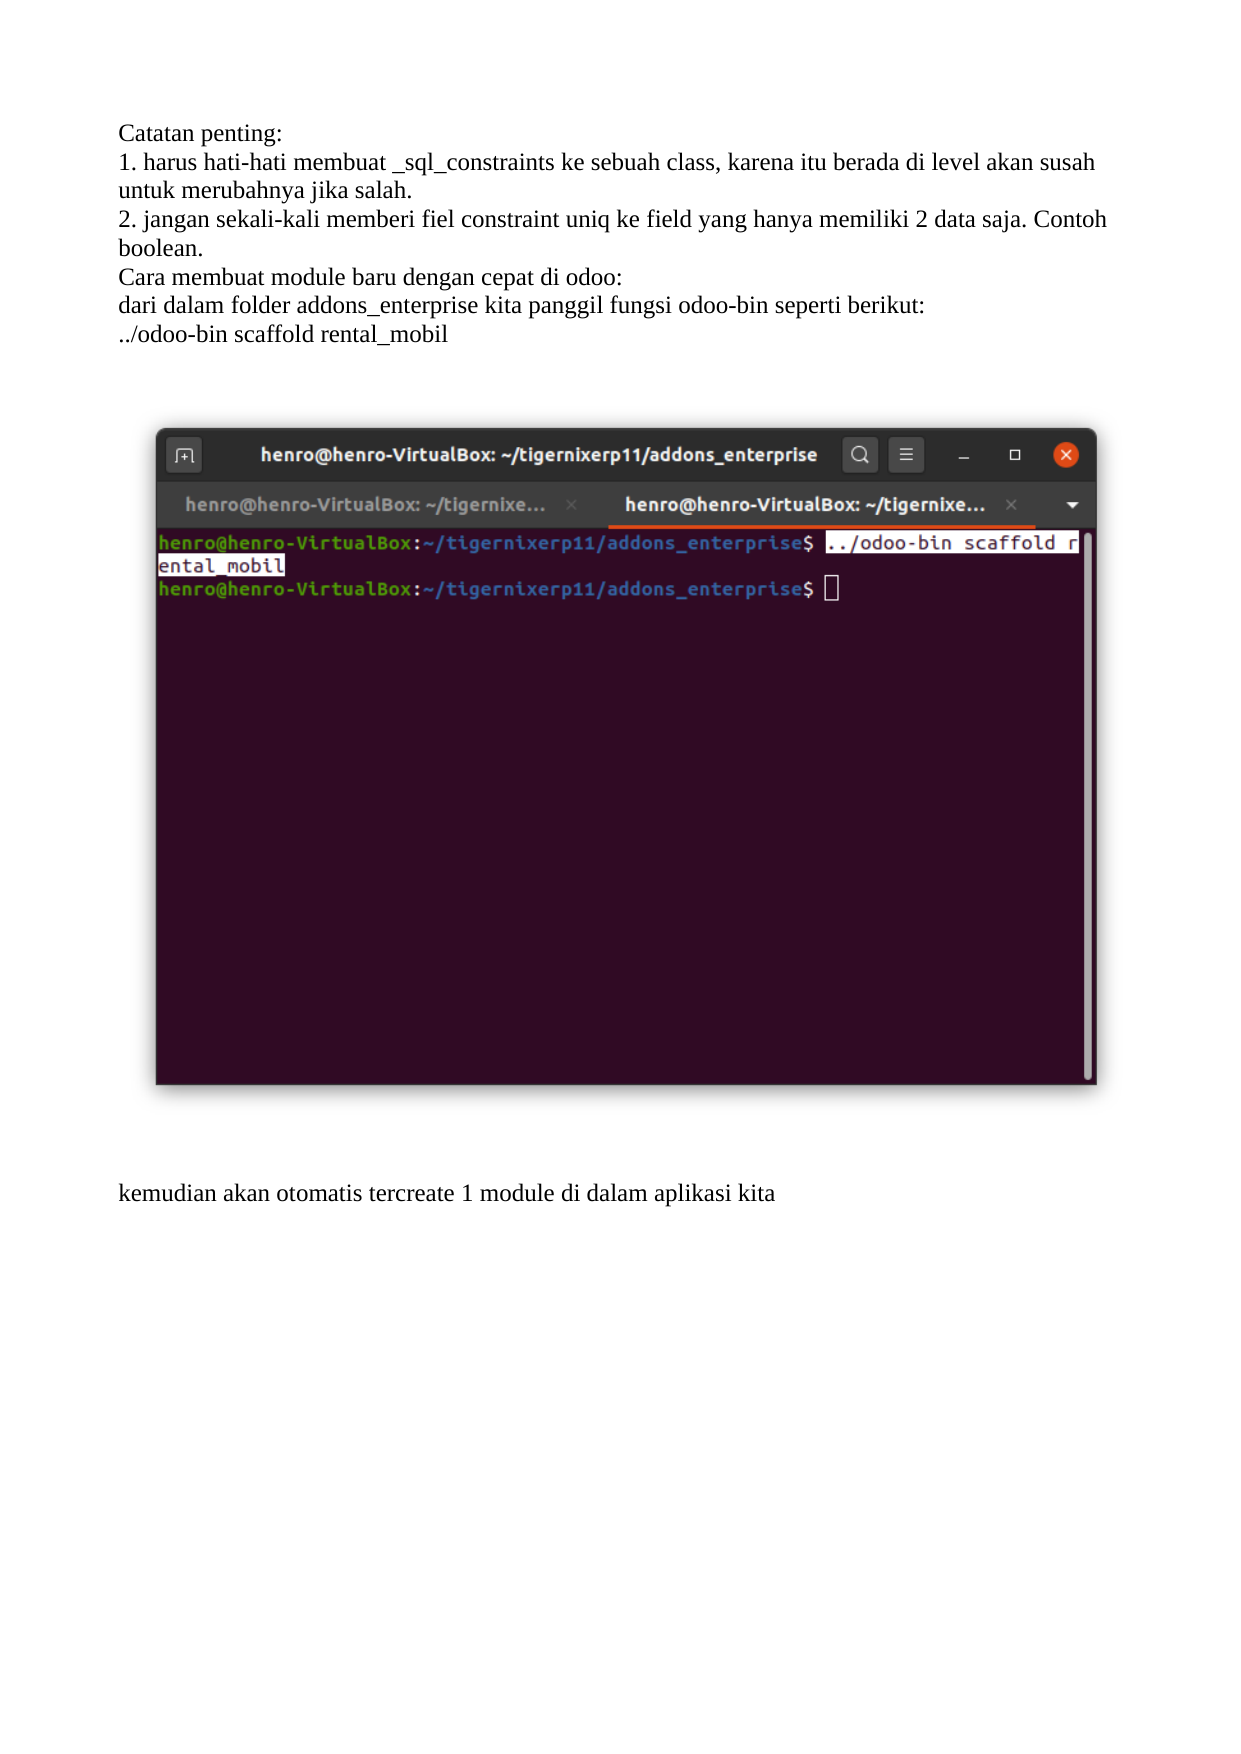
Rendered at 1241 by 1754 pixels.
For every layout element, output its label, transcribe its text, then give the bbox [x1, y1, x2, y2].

text 2. jangan sekali-kali memberi fiel constraint uniq ke field yang hanya memiliki 2 data saja. Contoh boolean. [118, 204, 1122, 262]
text Catatan penting: [118, 118, 1122, 147]
text Cara membuat module baru dengan cepat di odoo: [118, 262, 1122, 291]
picture [124, 400, 1129, 1121]
text ../odoo-bin scaffold rental_mobil [118, 319, 1122, 348]
text dari dalam folder addons_enterprise kita panggil fungsi odoo-bin seperti berikut: [118, 291, 1122, 319]
text 1. harus hati-hati membuat _sql_constraints ke sebuah class, karena itu berada di level akan susah untuk merubahnya jika salah. [118, 147, 1122, 204]
text kemudian akan otomatis tercreate 1 module di dalam aplikasi kita [118, 1178, 1122, 1207]
